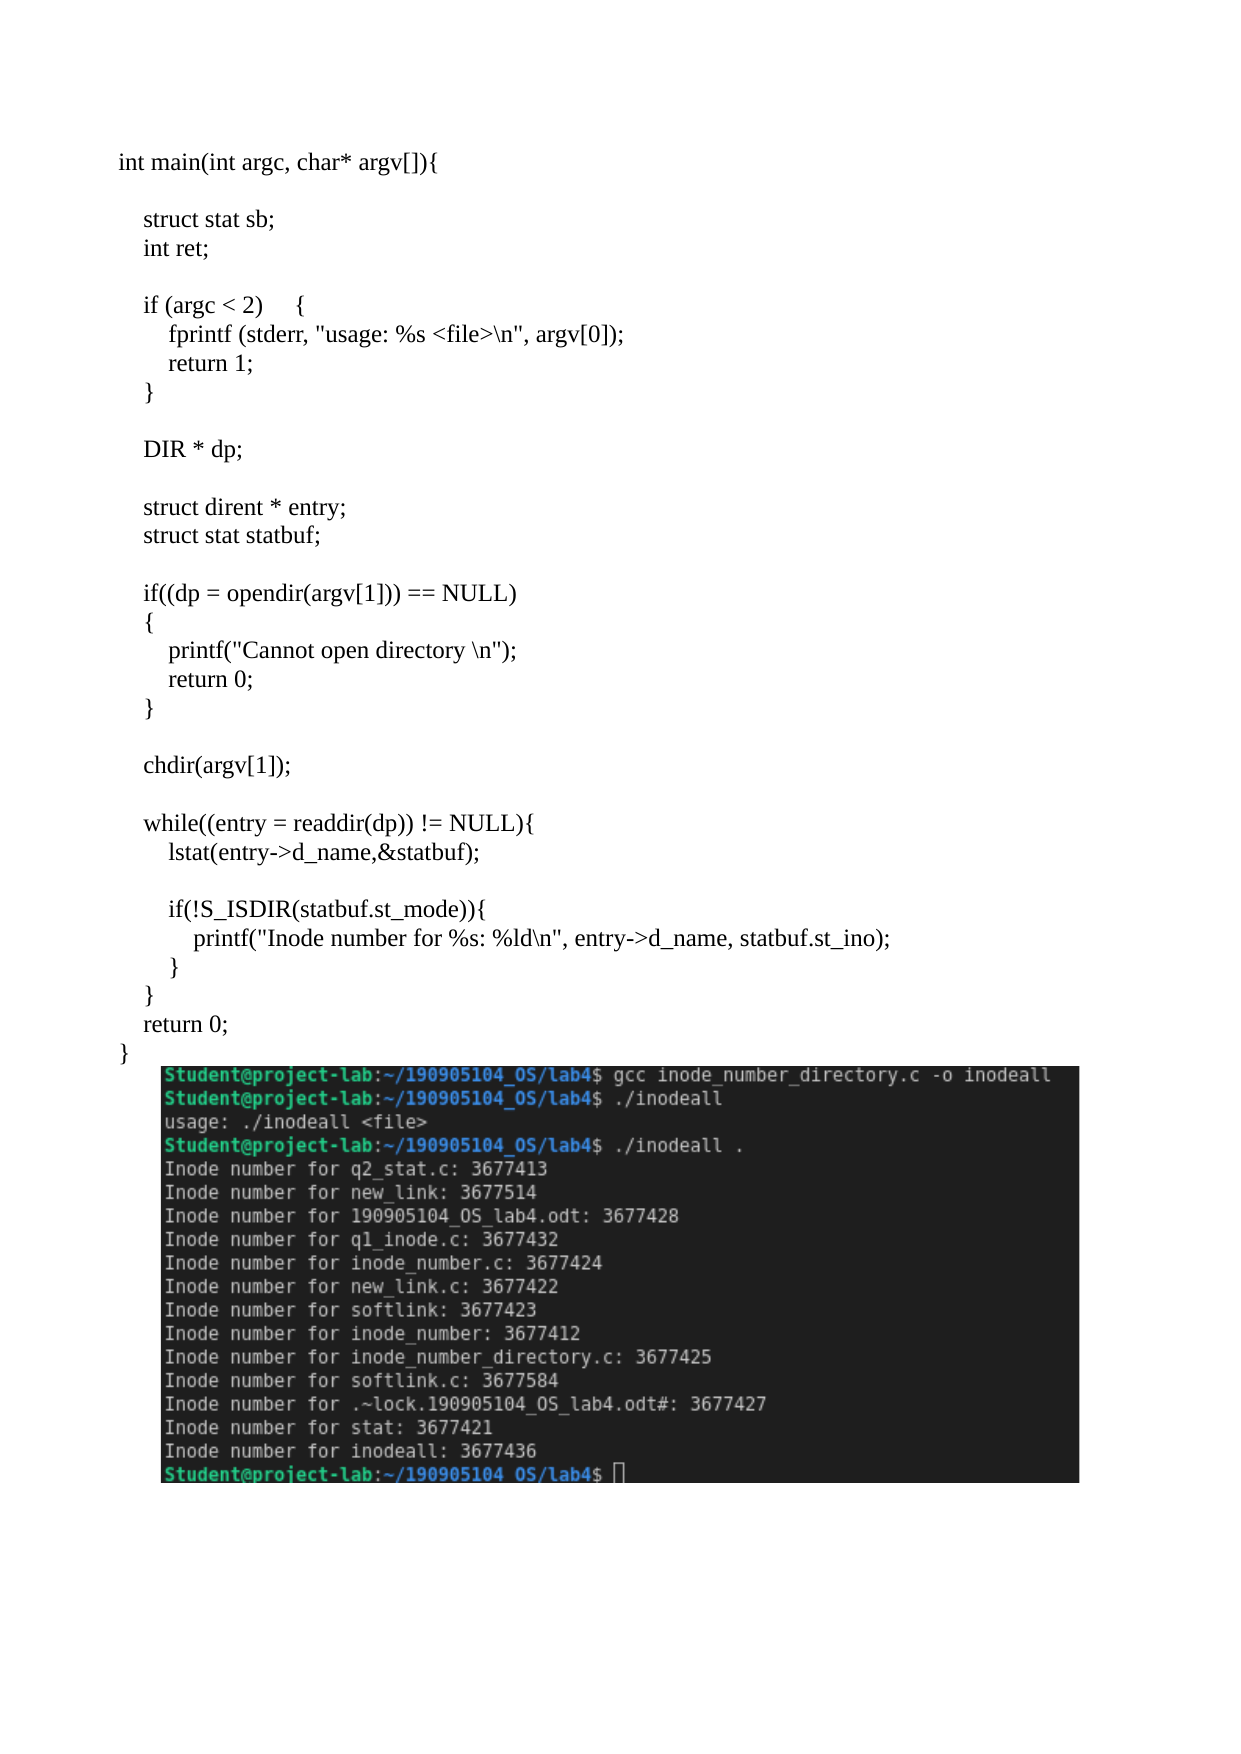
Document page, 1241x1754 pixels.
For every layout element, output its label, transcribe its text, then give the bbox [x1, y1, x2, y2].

text chdir(argv[1]); [118, 751, 1122, 779]
text } [118, 1038, 1122, 1067]
text return 1; [118, 348, 1122, 377]
text int ret; [118, 233, 1122, 262]
text } [118, 952, 1122, 981]
text DIR * dp; [118, 434, 1122, 463]
text } [118, 981, 1122, 1009]
picture [160, 1066, 1080, 1483]
text if(!S_ISDIR(statbuf.st_mode)){ [118, 894, 1122, 923]
text printf("Cannot open directory \n"); [118, 636, 1122, 664]
text if (argc < 2) { [118, 291, 1122, 319]
text { [118, 607, 1122, 636]
text int main(int argc, char* argv[]){ [118, 147, 1122, 176]
text } [118, 377, 1122, 406]
text struct stat sb; [118, 204, 1122, 233]
text struct stat statbuf; [118, 521, 1122, 549]
text lstat(entry->d_name,&statbuf); [118, 837, 1122, 866]
text fprintf (stderr, "usage: %s <file>\n", argv[0]); [118, 319, 1122, 348]
text struct dirent * entry; [118, 492, 1122, 521]
text if((dp = opendir(argv[1])) == NULL) [118, 578, 1122, 607]
text return 0; [118, 664, 1122, 693]
text while((entry = readdir(dp)) != NULL){ [118, 808, 1122, 837]
text } [118, 693, 1122, 722]
text return 0; [118, 1009, 1122, 1038]
text printf("Inode number for %s: %ld\n", entry->d_name, statbuf.st_ino); [118, 923, 1122, 952]
